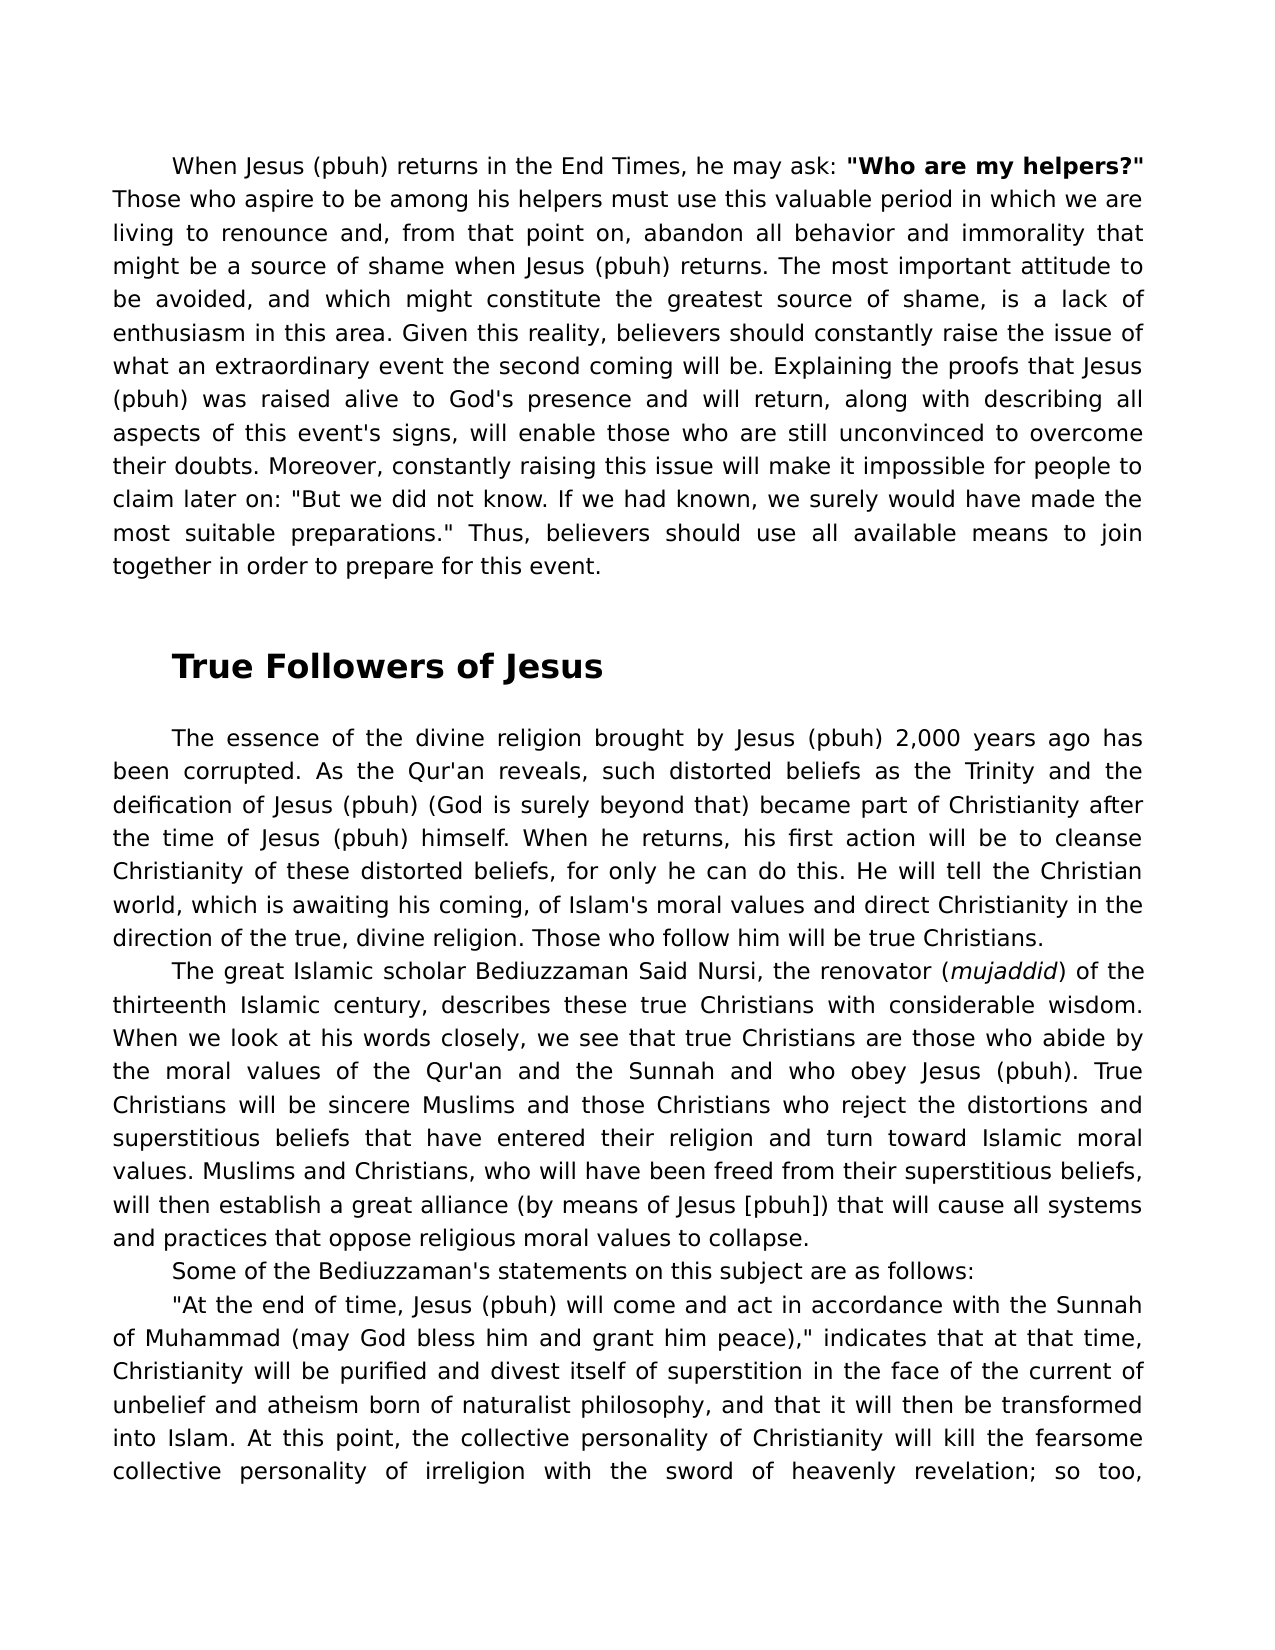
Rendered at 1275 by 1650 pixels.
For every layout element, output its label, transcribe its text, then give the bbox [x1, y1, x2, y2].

text Some of the Bediuzzaman's statements on this subject are as follows: [112, 1253, 1145, 1286]
text The great Islamic scholar Bediuzzaman Said Nursi, the renovator (mujaddid) of the thirteenth Islamic century, describes these true Christians with considerable wisdom. When we look at his words closely, we see that true Christians are those who abide by the moral values of the Qur'an and the Sunnah and who obey Jesus (pbuh). True Christians will be sincere Muslims and those Christians who reject the distortions and superstitious beliefs that have entered their religion and turn toward Islamic moral values. Muslims and Christians, who will have been freed from their superstitious beliefs, will then establish a great alliance (by means of Jesus [pbuh]) that will cause all systems and practices that oppose religious moral values to collapse. [112, 953, 1145, 1253]
text The essence of the divine religion brought by Jesus (pbuh) 2,000 years ago has been corrupted. As the Qur'an reveals, such distorted beliefs as the Trinity and the deification of Jesus (pbuh) (God is surely beyond that) became part of Christianity after the time of Jesus (pbuh) himself. When he returns, his first action will be to cleanse Christianity of these distorted beliefs, for only he can do this. He will tell the Christian world, which is awaiting his coming, of Islam's moral values and direct Christianity in the direction of the true, divine religion. Those who follow him will be true Christians. [112, 720, 1145, 953]
text "At the end of time, Jesus (pbuh) will come and act in accordance with the Sunnah of Muhammad (may God bless him and grant him peace)," indicates that at that time, Christianity will be purified and divest itself of superstition in the face of the current of unbelief and atheism born of naturalist philosophy, and that it will then be transformed into Islam. At this point, the collective personality of Christianity will kill the fearsome collective personality of irreligion with the sword of heavenly revelation; so too, [112, 1286, 1145, 1486]
text True Followers of Jesus [112, 648, 1145, 686]
text When Jesus (pbuh) returns in the End Times, he may ask: "Who are my helpers?" Those who aspire to be among his helpers must use this valuable period in which we are living to renounce and, from that point on, abandon all behavior and immorality that might be a source of shame when Jesus (pbuh) returns. The most important attitude to be avoided, and which might constitute the greatest source of shame, is a lack of enthusiasm in this area. Given this reality, believers should constantly raise the issue of what an extraordinary event the second coming will be. Explaining the proofs that Jesus (pbuh) was raised alive to God's presence and will return, along with describing all aspects of this event's signs, will enable those who are still unconvinced to overcome their doubts. Moreover, constantly raising this issue will make it impossible for people to claim later on: "But we did not know. If we had known, we surely would have made the most suitable preparations." Thus, believers should use all available means to join together in order to prepare for this event. [112, 148, 1145, 581]
